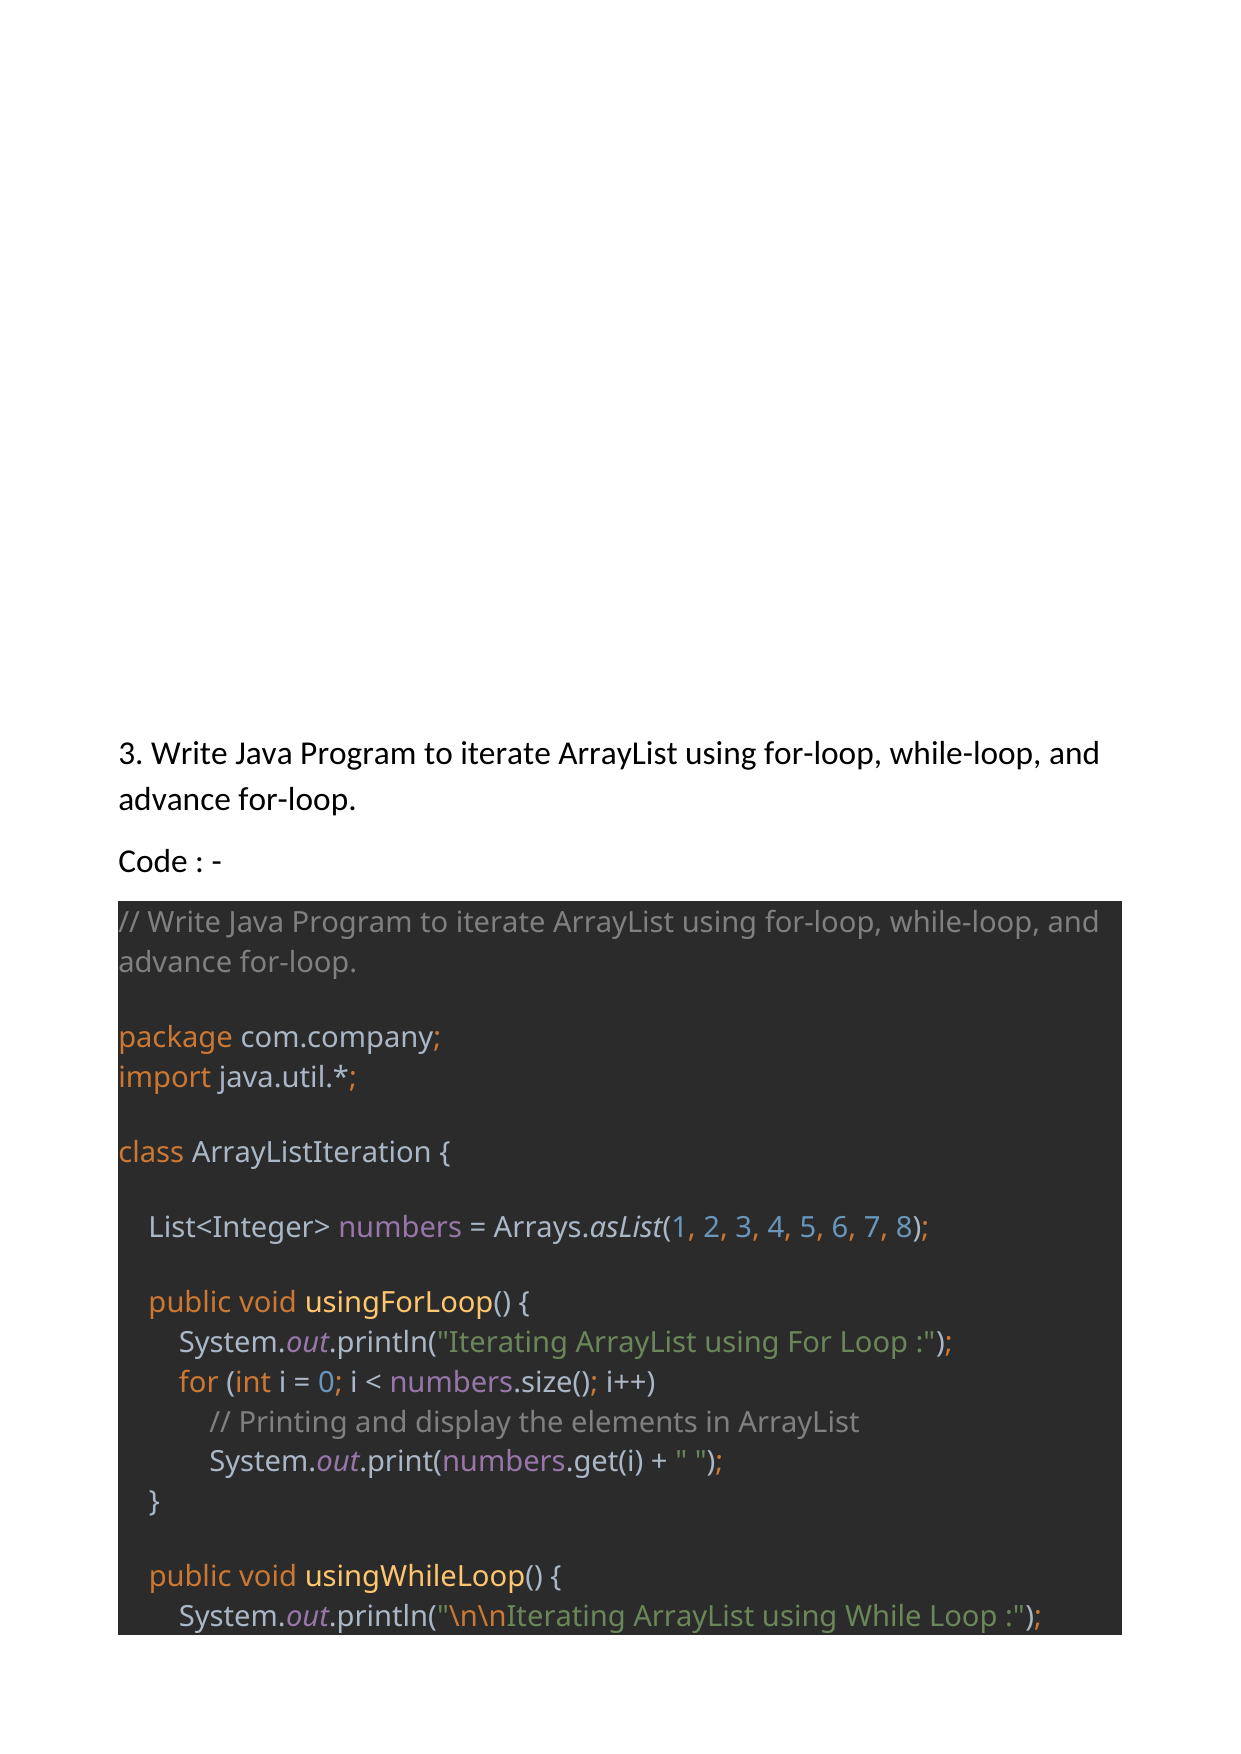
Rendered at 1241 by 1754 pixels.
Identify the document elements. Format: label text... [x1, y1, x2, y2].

text 3. Write Java Program to iterate ArrayList using for-loop, while-loop, and advance for-loop. [118, 732, 1122, 819]
text // Write Java Program to iterate ArrayList using for-loop, while-loop, and advance for-loop. package com.company; import java.util.*; class ArrayListIteration { List<Integer> numbers = Arrays.asList(1, 2, 3, 4, 5, 6, 7, 8); public void usingForLoop() { System.out.println("Iterating ArrayList using For Loop :"); for (int i = 0; i < numbers.size(); i++) // Printing and display the elements in ArrayList System.out.print(numbers.get(i) + " "); } public void usingWhileLoop() { System.out.println("\n\nIterating ArrayList using While Loop :"); [118, 901, 1122, 1635]
text Code : - [118, 840, 1122, 881]
